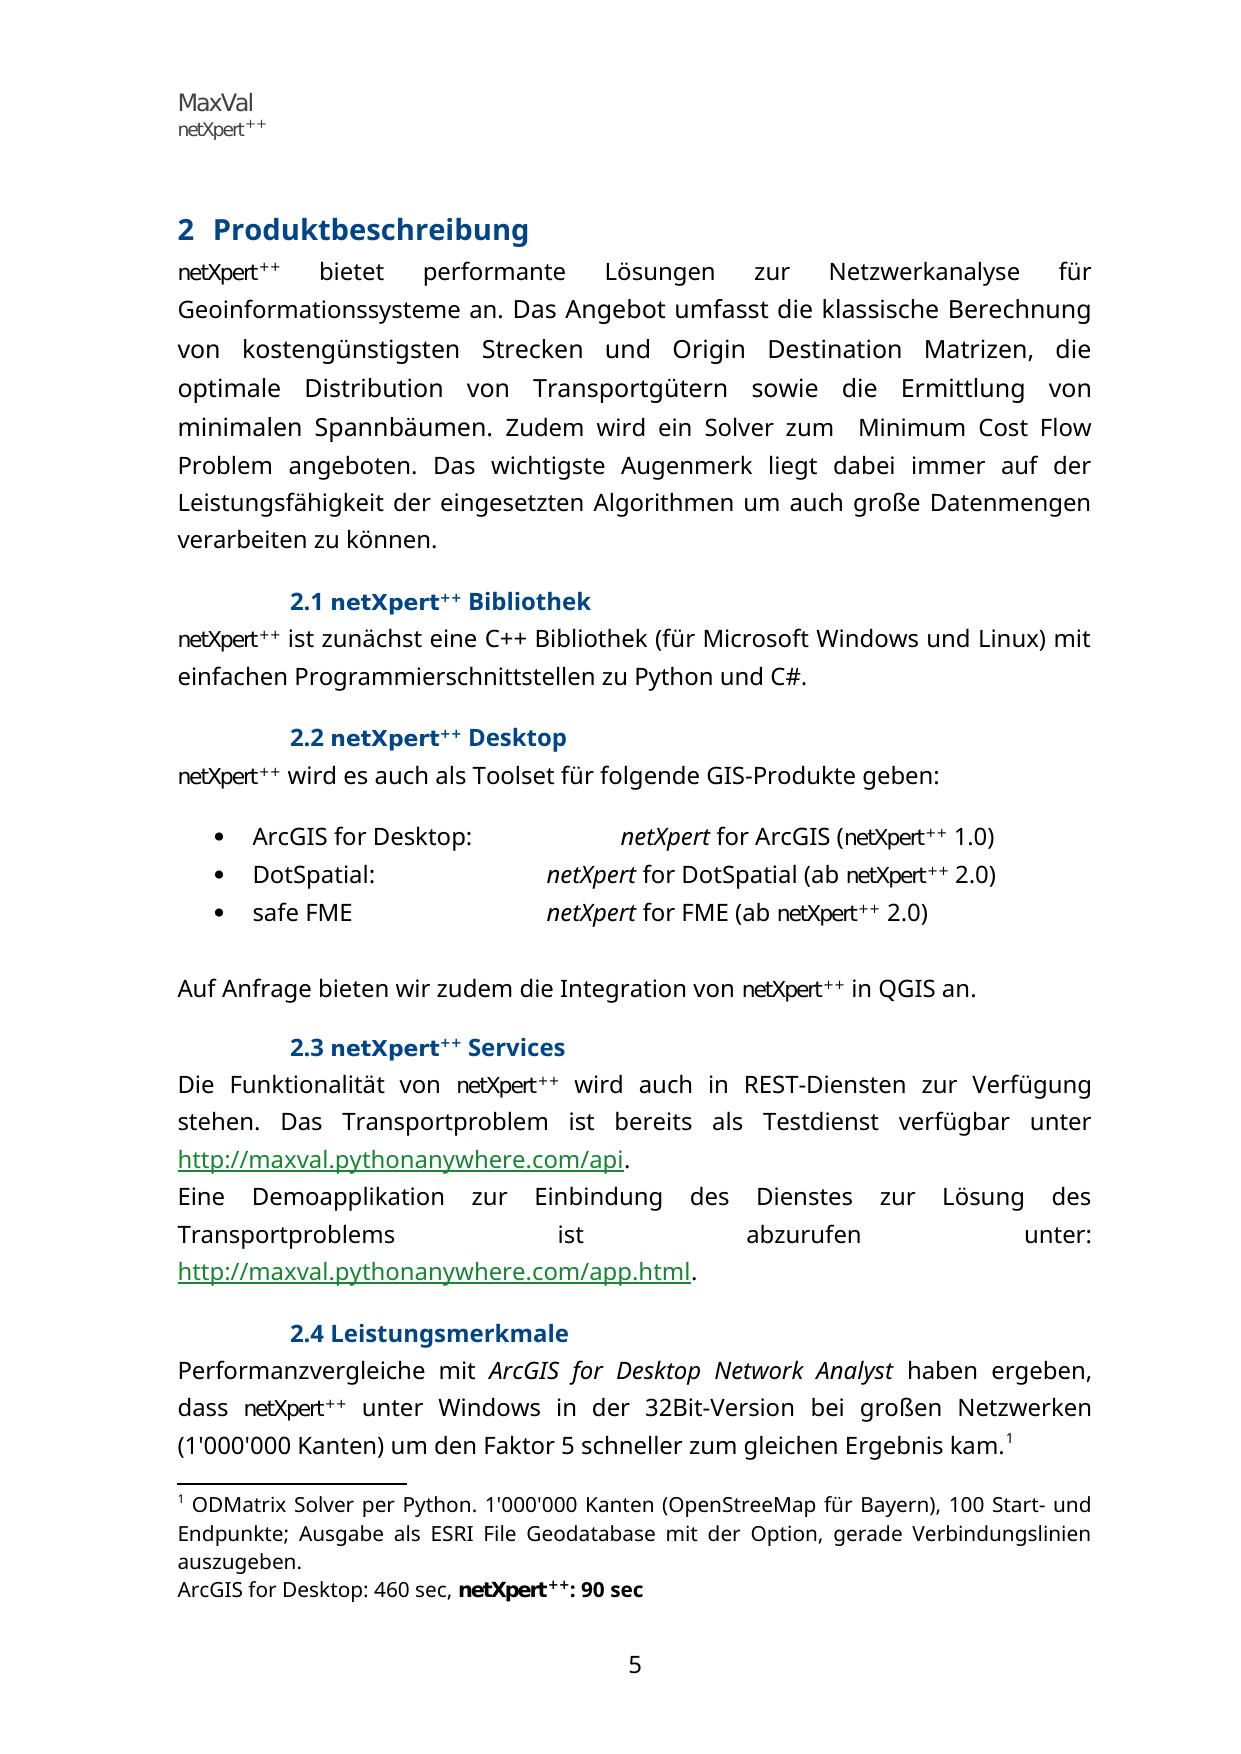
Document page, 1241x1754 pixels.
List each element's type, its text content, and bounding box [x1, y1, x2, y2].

subtitle 2.3 netXpert++ Services [215, 1030, 1092, 1063]
text ODMatrix Solver per Python. 1'000'000 Kanten (OpenStreeMap für Bayern), 100 Start- und Endpunkte; Ausgabe als ESRI File Geodatabase mit der Option, gerade Verbindungslinien auszugeben. [177, 1490, 1092, 1576]
text netXpert++ wird es auch als Toolset für folgende GIS-Produkte geben: [177, 758, 1092, 791]
text Die Funktionalität von netXpert++ wird auch in REST-Diensten zur Verfügung stehen. Das Transportproblem ist bereits als Testdienst verfügbar unter http://maxval.pythonanywhere.com/api. Eine Demoapplikation zur Einbindung des Dienstes zur Lösung des Transportproblems ist abzurufen unter: http://maxval.pythonanywhere.com/app.html. [177, 1068, 1092, 1287]
subtitle Produktbeschreibung [177, 209, 1092, 248]
subtitle 2.1 netXpert++ Bibliothek [215, 585, 1092, 617]
text ArcGIS for Desktop: 460 sec, netXpert++: 90 sec [177, 1576, 1092, 1604]
subtitle 2.2 netXpert++ Desktop [215, 721, 1092, 754]
subtitle 2.4 Leistungsmerkmale [215, 1316, 1092, 1349]
list Auf Anfrage bieten wir zudem die Integration von netXpert++ in QGIS an. [177, 972, 1092, 1005]
text netXpert++ bietet performante Lösungen zur Netzwerkanalyse für Geoinformationssysteme an. Das Angebot umfasst die klassische Berechnung von kostengünstigsten Strecken und Origin Destination Matrizen, die optimale Distribution von Transportgütern sowie die Ermittlung von minimalen Spannbäumen. Zudem wird ein Solver zum Minimum Cost Flow Problem angeboten. Das wichtigste Augenmerk liegt dabei immer auf der Leistungsfähigkeit der eingesetzten Algorithmen um auch große Datenmengen verarbeiten zu können. [177, 254, 1092, 556]
list ArcGIS for Desktop: netXpert for ArcGIS (netXpert++ 1.0) [215, 820, 1092, 853]
list DotSpatial: netXpert for DotSpatial (ab netXpert++ 2.0) [215, 858, 1092, 891]
text Performanzvergleiche mit ArcGIS for Desktop Network Analyst haben ergeben, dass netXpert++ unter Windows in der 32Bit-Version bei großen Netzwerken (1'000'000 Kanten) um den Faktor 5 schneller zum gleichen Ergebnis kam. [177, 1354, 1092, 1461]
list safe FME netXpert for FME (ab netXpert++ 2.0) [215, 896, 1092, 929]
text netXpert++ ist zunächst eine C++ Bibliothek (für Microsoft Windows und Linux) mit einfachen Programmierschnittstellen zu Python und C#. [177, 622, 1092, 692]
